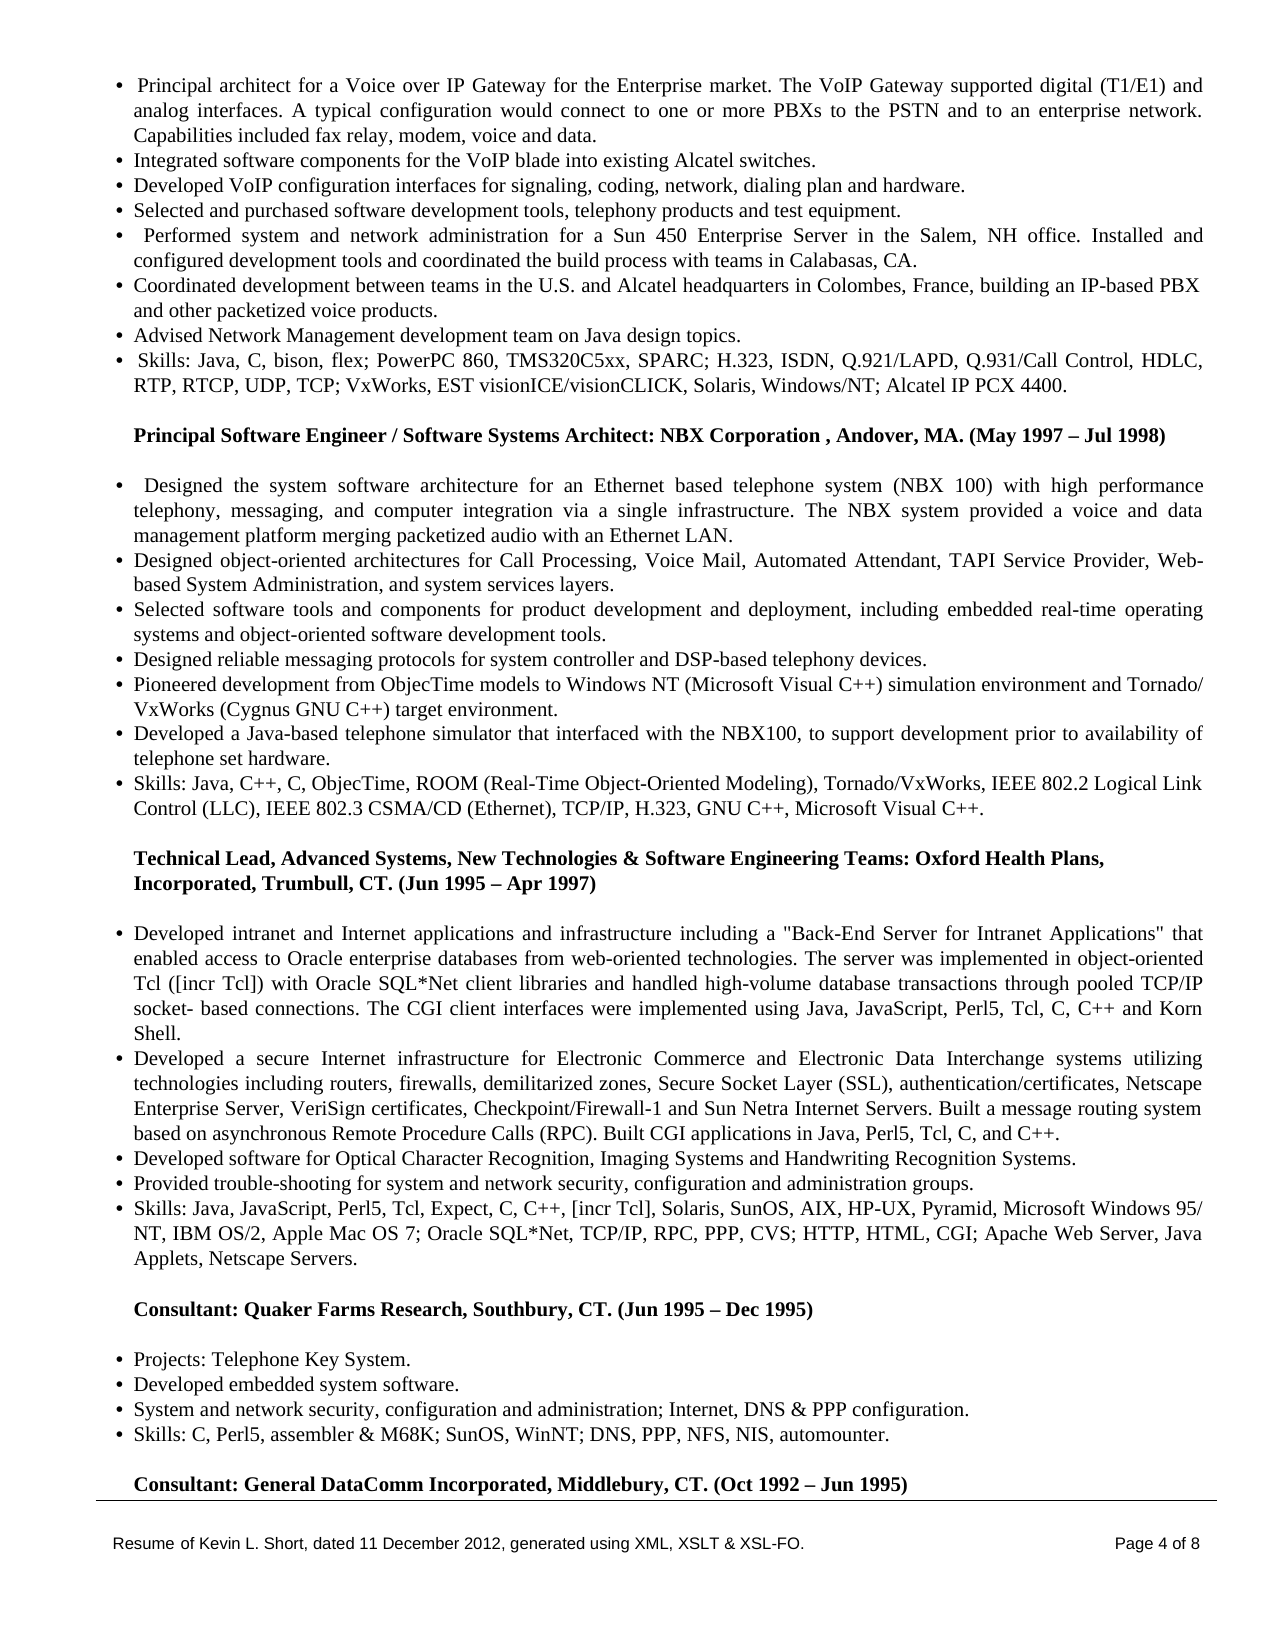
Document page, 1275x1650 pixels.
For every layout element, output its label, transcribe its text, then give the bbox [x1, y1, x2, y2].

text • Designed object-oriented architectures for Call Processing, Voice Mail, Automated Attendant, TAPI Service Provider, Web- based System Administration, and system services layers. [116, 548, 1203, 596]
text • Designed the system software architecture for an Ethernet based telephone system (NBX 100) with high performance telephony, messaging, and computer integration via a single infrastructure. The NBX system provided a voice and data management platform merging packetized audio with an Ethernet LAN. [116, 473, 1204, 547]
text Technical Lead, Advanced Systems, New Technologies & Software Engineering Teams: Oxford Health Plans, Incorporated, Trumbull, CT. (Jun 1995 – Apr 1997) [133, 846, 1108, 895]
text • Selected and purchased software development tools, telephony products and test equipment. [116, 198, 1212, 222]
text • Principal architect for a Voice over IP Gateway for the Enterprise market. The VoIP Gateway supported digital (T1/E1) and analog interfaces. A typical configuration would connect to one or more PBXs to the PSTN and to an enterprise network. Capabilities included fax relay, modem, voice and data. [116, 73, 1204, 147]
text • Developed a secure Internet infrastructure for Electronic Commerce and Electronic Data Interchange systems utilizing technologies including routers, firewalls, demilitarized zones, Secure Socket Layer (SSL), authentication/certificates, Netscape Enterprise Server, VeriSign certificates, Checkpoint/Firewall-1 and Sun Netra Internet Servers. Built a message routing system based on asynchronous Remote Procedure Calls (RPC). Built CGI applications in Java, Perl5, Tcl, C, and C++. [116, 1046, 1203, 1145]
text • System and network security, configuration and administration; Internet, DNS & PPP configuration. [116, 1397, 1212, 1421]
text • Integrated software components for the VoIP blade into existing Alcatel switches. [116, 148, 1212, 172]
text • Coordinated development between teams in the U.S. and Alcatel headquarters in Colombes, France, building an IP-based PBX [116, 273, 1212, 297]
text • Projects: Telephone Key System. [116, 1347, 1212, 1371]
text and other packetized voice products. [133, 298, 1212, 322]
text • Skills: Java, C++, C, ObjecTime, ROOM (Real-Time Object-Oriented Modeling), Tornado/VxWorks, IEEE 802.2 Logical Link [116, 771, 1212, 795]
text Consultant: General DataComm Incorporated, Middlebury, CT. (Oct 1992 – Jun 1995) [133, 1472, 1212, 1496]
text • Advised Network Management development team on Java design topics. [116, 323, 1212, 347]
text • Developed software for Optical Character Recognition, Imaging Systems and Handwriting Recognition Systems. [116, 1146, 1212, 1170]
text • Selected software tools and components for product development and deployment, including embedded real-time operating systems and object-oriented software development tools. [116, 597, 1203, 646]
text • Performed system and network administration for a Sun 450 Enterprise Server in the Salem, NH office. Installed and configured development tools and coordinated the build process with teams in Calabasas, CA. [116, 223, 1203, 272]
text • Developed intranet and Internet applications and infrastructure including a "Back-End Server for Intranet Applications" that enabled access to Oracle enterprise databases from web-oriented technologies. The server was implemented in object-oriented Tcl ([incr Tcl]) with Oracle SQL*Net client libraries and handled high-volume database transactions through pooled TCP/IP socket- based connections. The CGI client interfaces were implemented using Java, JavaScript, Perl5, Tcl, C, C++ and Korn Shell. [116, 921, 1204, 1045]
text • Developed a Java-based telephone simulator that interfaced with the NBX100, to support development prior to availability of telephone set hardware. [116, 721, 1203, 770]
text • Skills: Java, C, bison, flex; PowerPC 860, TMS320C5xx, SPARC; H.323, ISDN, Q.921/LAPD, Q.931/Call Control, HDLC, RTP, RTCP, UDP, TCP; VxWorks, EST visionICE/visionCLICK, Solaris, Windows/NT; Alcatel IP PCX 4400. [116, 348, 1204, 397]
text Principal Software Engineer / Software Systems Architect: NBX Corporation , Andover, MA. (May 1997 – Jul 1998) [133, 422, 1212, 447]
text • Pioneered development from ObjecTime models to Windows NT (Microsoft Visual C++) simulation environment and Tornado/ VxWorks (Cygnus GNU C++) target environment. [116, 672, 1204, 721]
text • Designed reliable messaging protocols for system controller and DSP-based telephony devices. [116, 647, 1212, 671]
text • Developed VoIP configuration interfaces for signaling, coding, network, dialing plan and hardware. [116, 173, 1212, 197]
text • Provided trouble-shooting for system and network security, configuration and administration groups. [116, 1171, 1212, 1195]
text • Skills: Java, JavaScript, Perl5, Tcl, Expect, C, C++, [incr Tcl], Solaris, SunOS, AIX, HP-UX, Pyramid, Microsoft Windows 95/ NT, IBM OS/2, Apple Mac OS 7; Oracle SQL*Net, TCP/IP, RPC, PPP, CVS; HTTP, HTML, CGI; Apache Web Server, Java Applets, Netscape Servers. [116, 1196, 1203, 1270]
text Resume of Kevin L. Short, dated 11 December 2012, generated using XML, XSLT & XSL-FO. Page 4 of 8 [112, 1534, 1212, 1553]
text • Developed embedded system software. [116, 1372, 1212, 1396]
text • Skills: C, Perl5, assembler & M68K; SunOS, WinNT; DNS, PPP, NFS, NIS, automounter. [116, 1422, 1212, 1446]
text Consultant: Quaker Farms Research, Southbury, CT. (Jun 1995 – Dec 1995) [133, 1296, 1212, 1321]
text Control (LLC), IEEE 802.3 CSMA/CD (Ethernet), TCP/IP, H.323, GNU C++, Microsoft Visual C++. [133, 796, 1212, 820]
